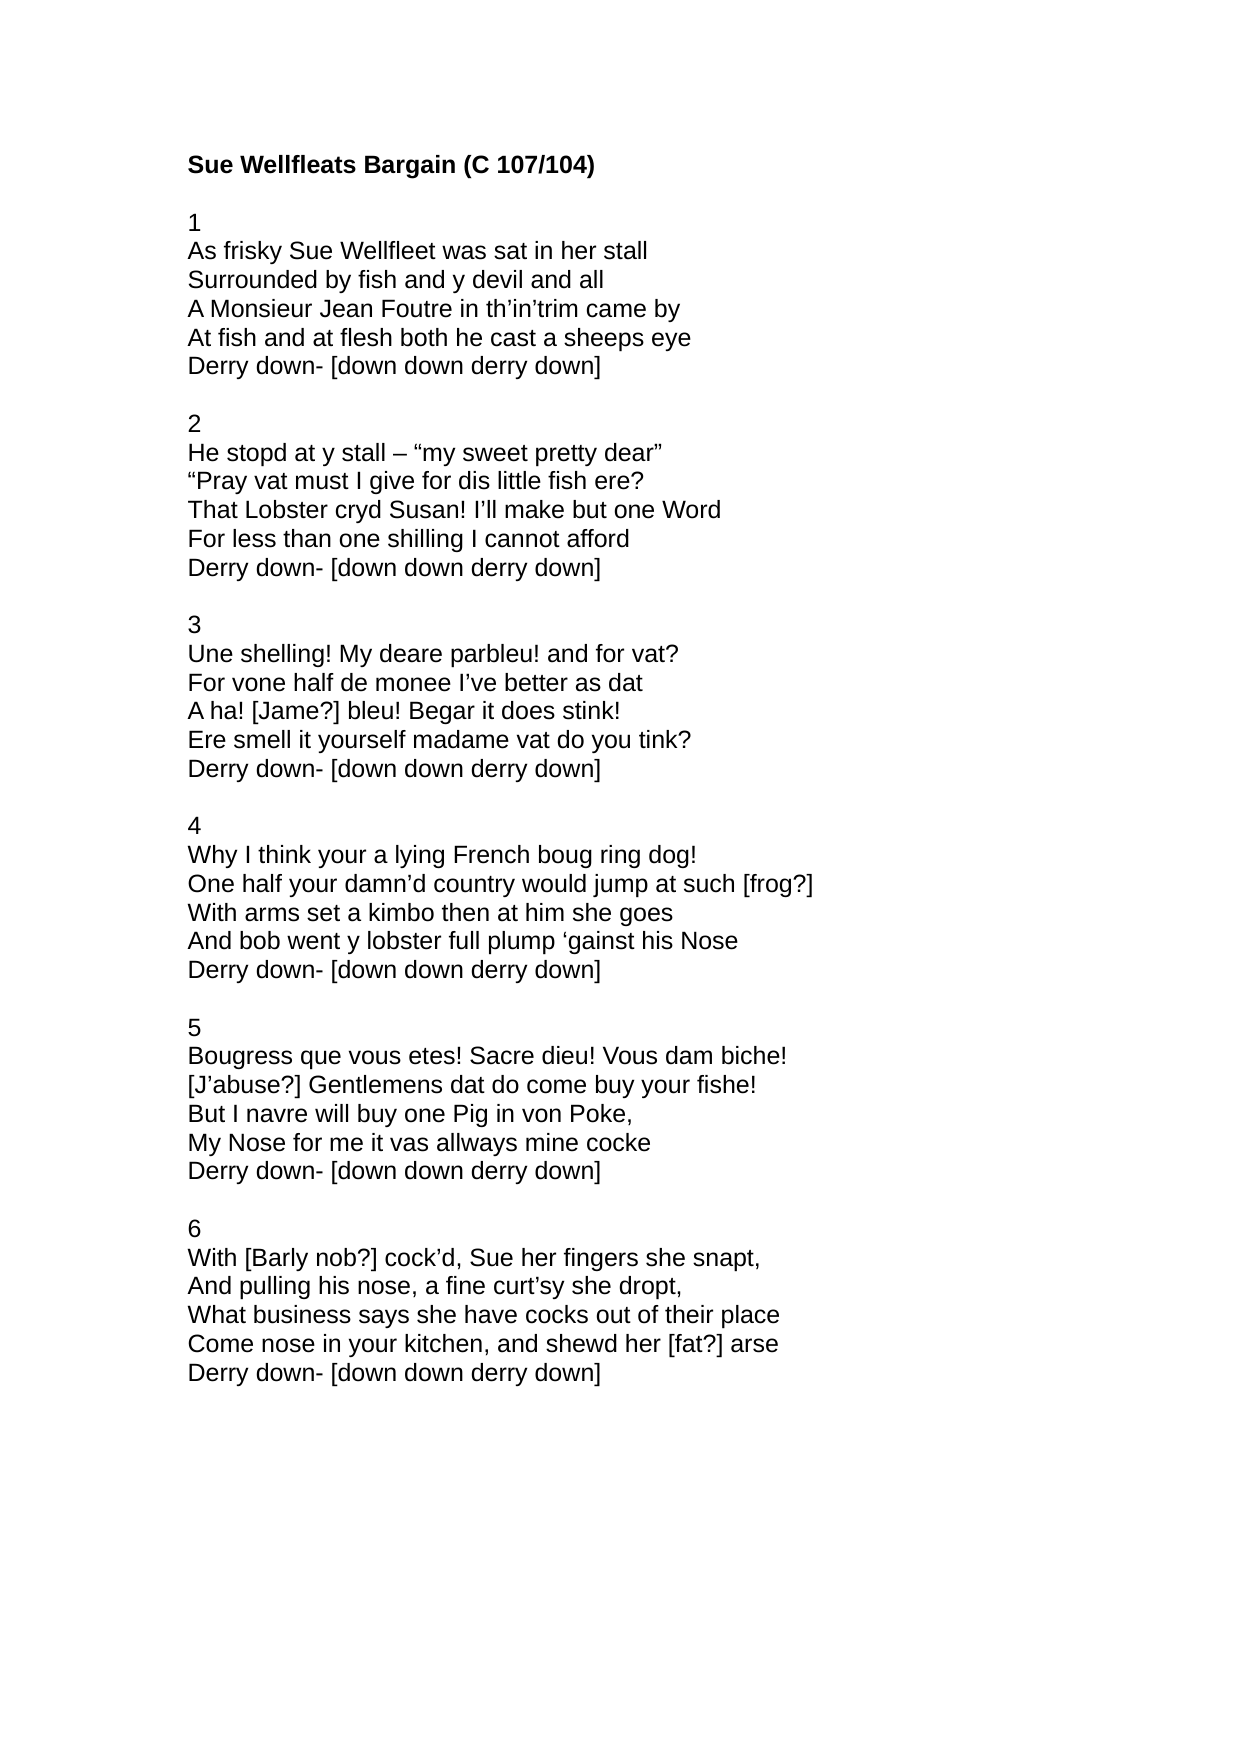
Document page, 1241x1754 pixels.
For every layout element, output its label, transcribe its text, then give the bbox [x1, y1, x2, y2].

text But I navre will buy one Pig in von Poke, [187, 1099, 1053, 1127]
text Derry down- [down down derry down] [187, 351, 1053, 380]
text A ha! [Jame?] bleu! Begar it does stink! [187, 696, 1053, 725]
text Come nose in your kitchen, and shewd her [fat?] arse [187, 1329, 1053, 1357]
text Derry down- [down down derry down] [187, 1357, 1053, 1386]
text Derry down- [down down derry down] [187, 552, 1053, 581]
text One half your damn’d country would jump at such [frog?] [187, 869, 1053, 897]
text Derry down- [down down derry down] [187, 1156, 1053, 1185]
text And pulling his nose, a fine curt’sy she dropt, [187, 1271, 1053, 1300]
text “Pray vat must I give for dis little fish ere? [187, 466, 1053, 495]
text Derry down- [down down derry down] [187, 955, 1053, 984]
text Surrounded by fish and y devil and all [187, 265, 1053, 294]
text My Nose for me it vas allways mine cocke [187, 1127, 1053, 1156]
text Ere smell it yourself madame vat do you tink? [187, 725, 1053, 754]
text 3 [187, 610, 1053, 639]
text At fish and at flesh both he cast a sheeps eye [187, 322, 1053, 351]
text With arms set a kimbo then at him she goes [187, 897, 1053, 926]
text That Lobster cryd Susan! I’ll make but one Word [187, 495, 1053, 524]
text 4 [187, 811, 1053, 840]
text A Monsieur Jean Foutre in th’in’trim came by [187, 294, 1053, 322]
text With [Barly nob?] cock’d, Sue her fingers she snapt, [187, 1242, 1053, 1271]
text 1 [187, 207, 1053, 236]
text Derry down- [down down derry down] [187, 754, 1053, 782]
text Bougress que vous etes! Sacre dieu! Vous dam biche! [187, 1041, 1053, 1070]
text 6 [187, 1214, 1053, 1242]
text [J’abuse?] Gentlemens dat do come buy your fishe! [187, 1070, 1053, 1099]
text Sue Wellfleats Bargain (C 107/104) [187, 150, 1053, 179]
text For vone half de monee I’ve better as dat [187, 667, 1053, 696]
text What business says she have cocks out of their place [187, 1300, 1053, 1329]
text And bob went y lobster full plump ‘gainst his Nose [187, 926, 1053, 955]
text For less than one shilling I cannot afford [187, 524, 1053, 552]
text 2 [187, 409, 1053, 437]
text Une shelling! My deare parbleu! and for vat? [187, 639, 1053, 667]
text 5 [187, 1012, 1053, 1041]
text As frisky Sue Wellfleet was sat in her stall [187, 236, 1053, 265]
text Why I think your a lying French boug ring dog! [187, 840, 1053, 869]
text He stopd at y stall – “my sweet pretty dear” [187, 437, 1053, 466]
